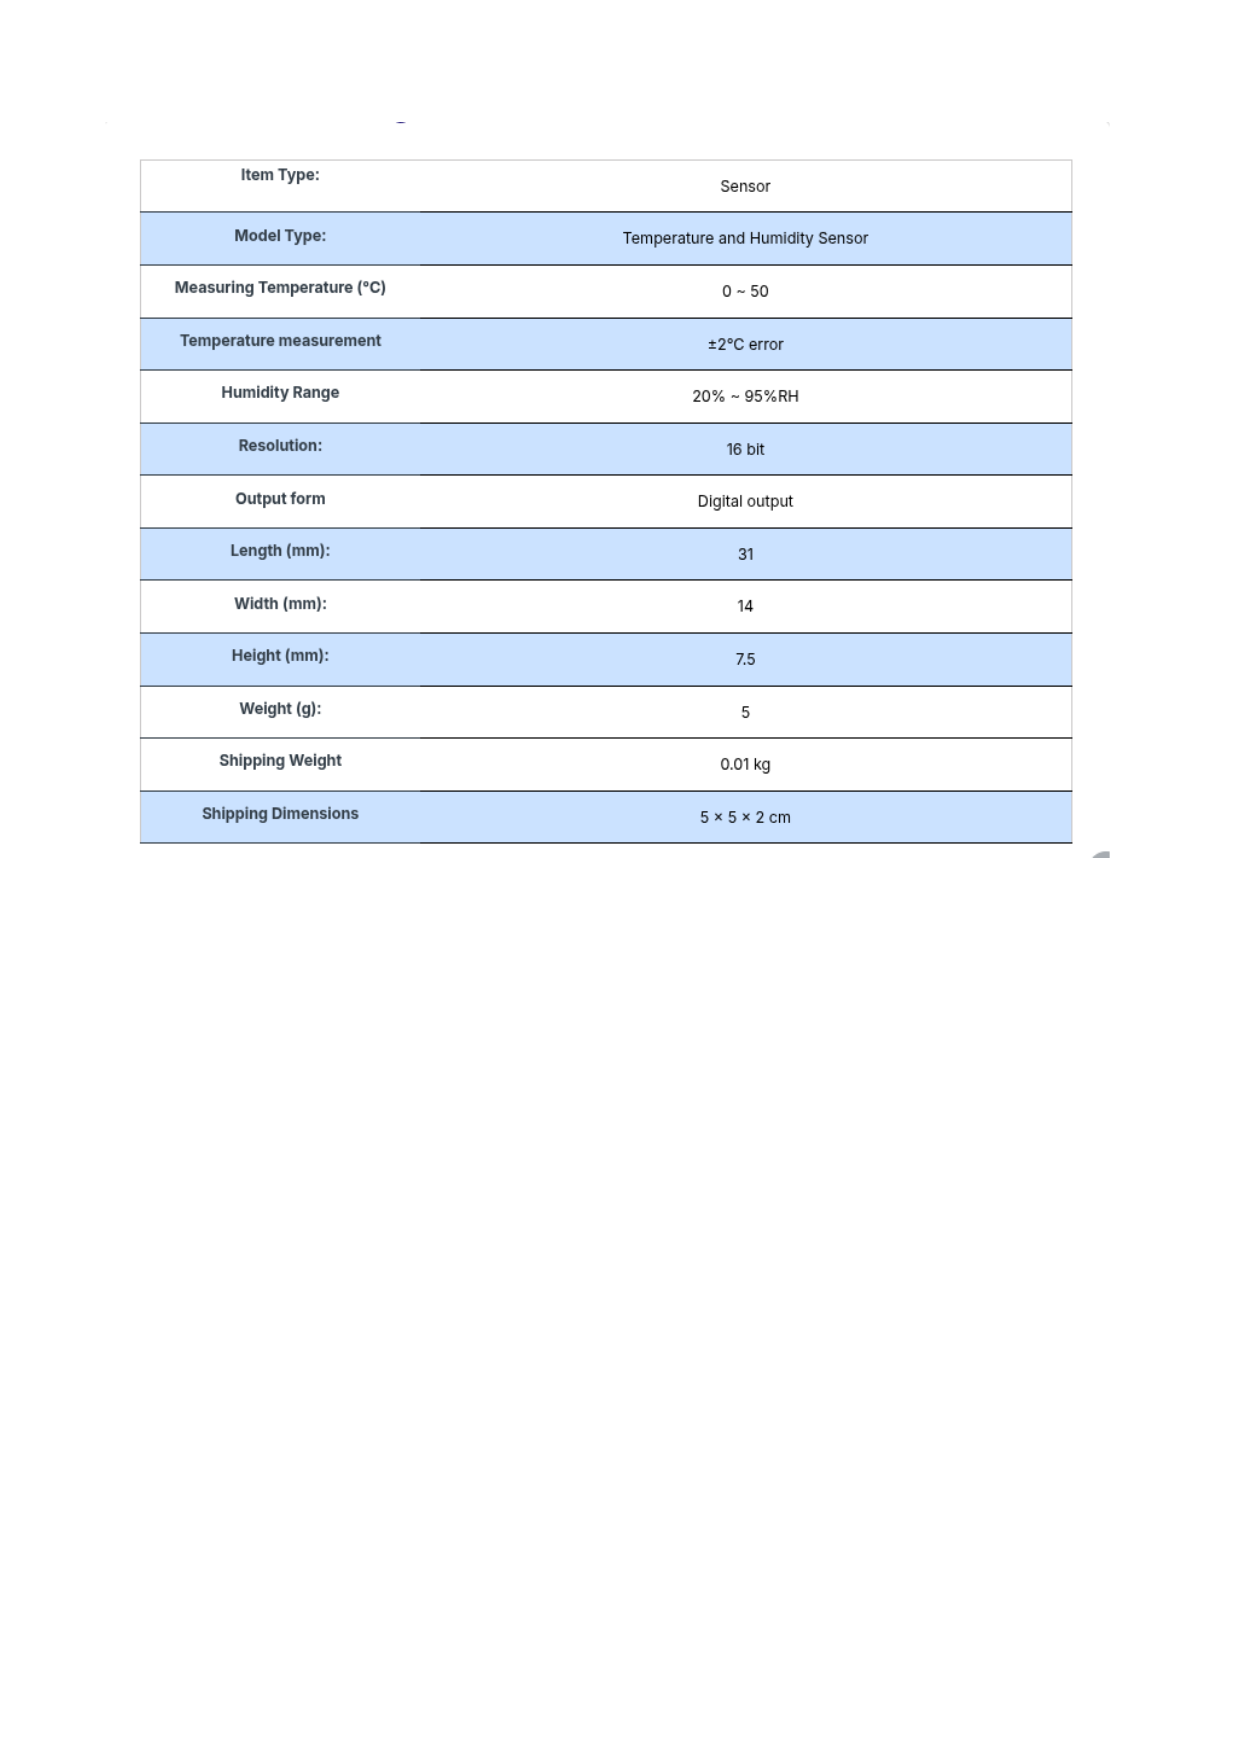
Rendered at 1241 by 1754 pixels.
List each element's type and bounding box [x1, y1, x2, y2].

picture [105, 122, 1110, 858]
